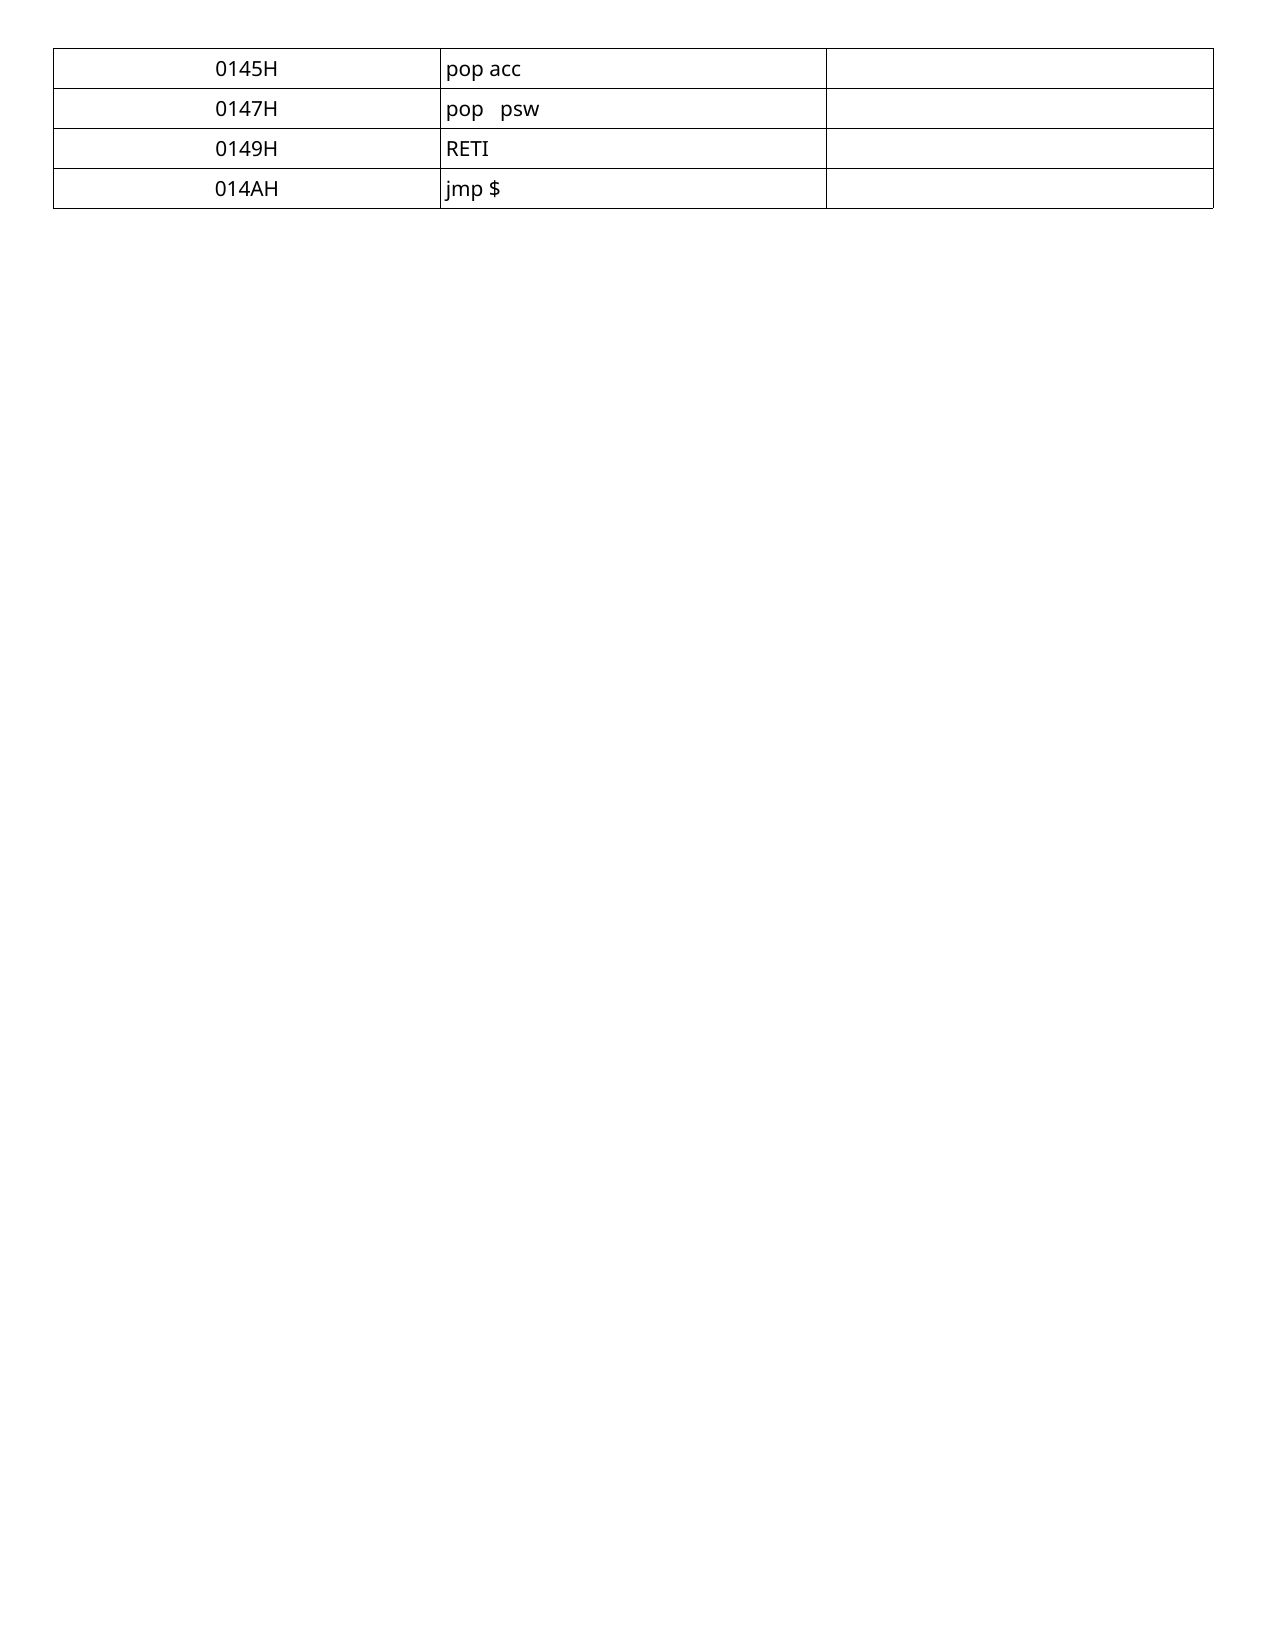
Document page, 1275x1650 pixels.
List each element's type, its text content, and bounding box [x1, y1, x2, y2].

table_cell [827, 169, 1213, 208]
table_cell 0145H [54, 49, 440, 88]
table_cell pop acc [441, 49, 826, 88]
table_cell 0147H [54, 89, 440, 128]
table_cell jmp $ [441, 169, 826, 208]
table_cell 014AH [54, 169, 440, 208]
table_cell [827, 89, 1213, 128]
table_cell [827, 49, 1213, 88]
table_cell RETI [441, 129, 826, 168]
table_cell [827, 129, 1213, 168]
table_cell pop psw [441, 89, 826, 128]
table_cell 0149H [54, 129, 440, 168]
